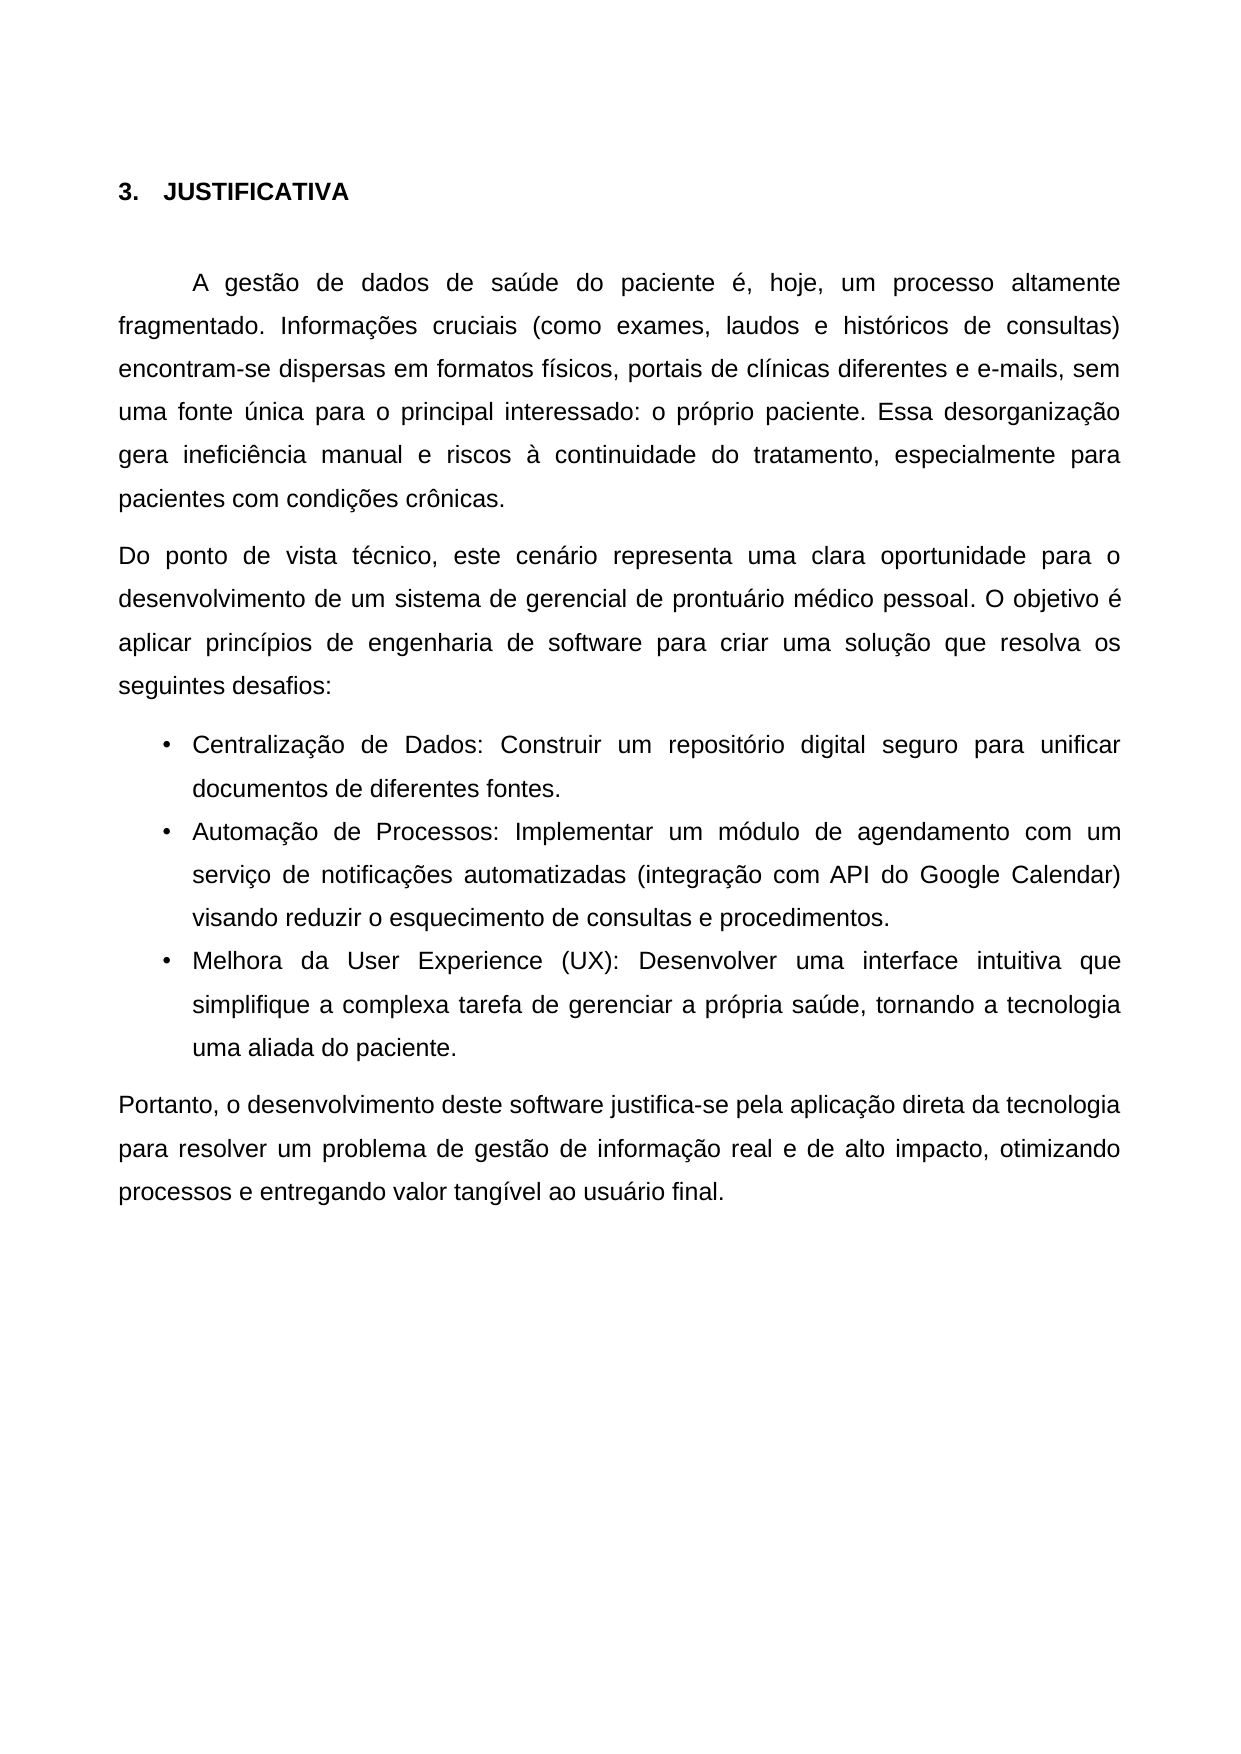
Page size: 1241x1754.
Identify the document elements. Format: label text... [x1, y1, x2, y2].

text A gestão de dados de saúde do paciente é, hoje, um processo altamente fragmentado. Informações cruciais (como exames, laudos e históricos de consultas) encontram-se dispersas em formatos físicos, portais de clínicas diferentes e e-mails, sem uma fonte única para o principal interessado: o próprio paciente. Essa desorganização gera ineficiência manual e riscos à continuidade do tratamento, especialmente para pacientes com condições crônicas. [118, 268, 1122, 512]
text Portanto, o desenvolvimento deste software justifica-se pela aplicação direta da tecnologia para resolver um problema de gestão de informação real e de alto impacto, otimizando processos e entregando valor tangível ao usuário final. [118, 1090, 1122, 1205]
list Centralização de Dados: Construir um repositório digital seguro para unificar documentos de diferentes fontes. [162, 731, 1122, 802]
subtitle JUSTIFICATIVA [118, 177, 1122, 206]
list Automação de Processos: Implementar um módulo de agendamento com um serviço de notificações automatizadas (integração com API do Google Calendar) visando reduzir o esquecimento de consultas e procedimentos. [162, 817, 1122, 932]
text Do ponto de vista técnico, este cenário representa uma clara oportunidade para o desenvolvimento de um sistema de gerencial de prontuário médico pessoal. O objetivo é aplicar princípios de engenharia de software para criar uma solução que resolva os seguintes desafios: [118, 541, 1122, 699]
list Melhora da User Experience (UX): Desenvolver uma interface intuitiva que simplifique a complexa tarefa de gerenciar a própria saúde, tornando a tecnologia uma aliada do paciente. [162, 946, 1122, 1061]
